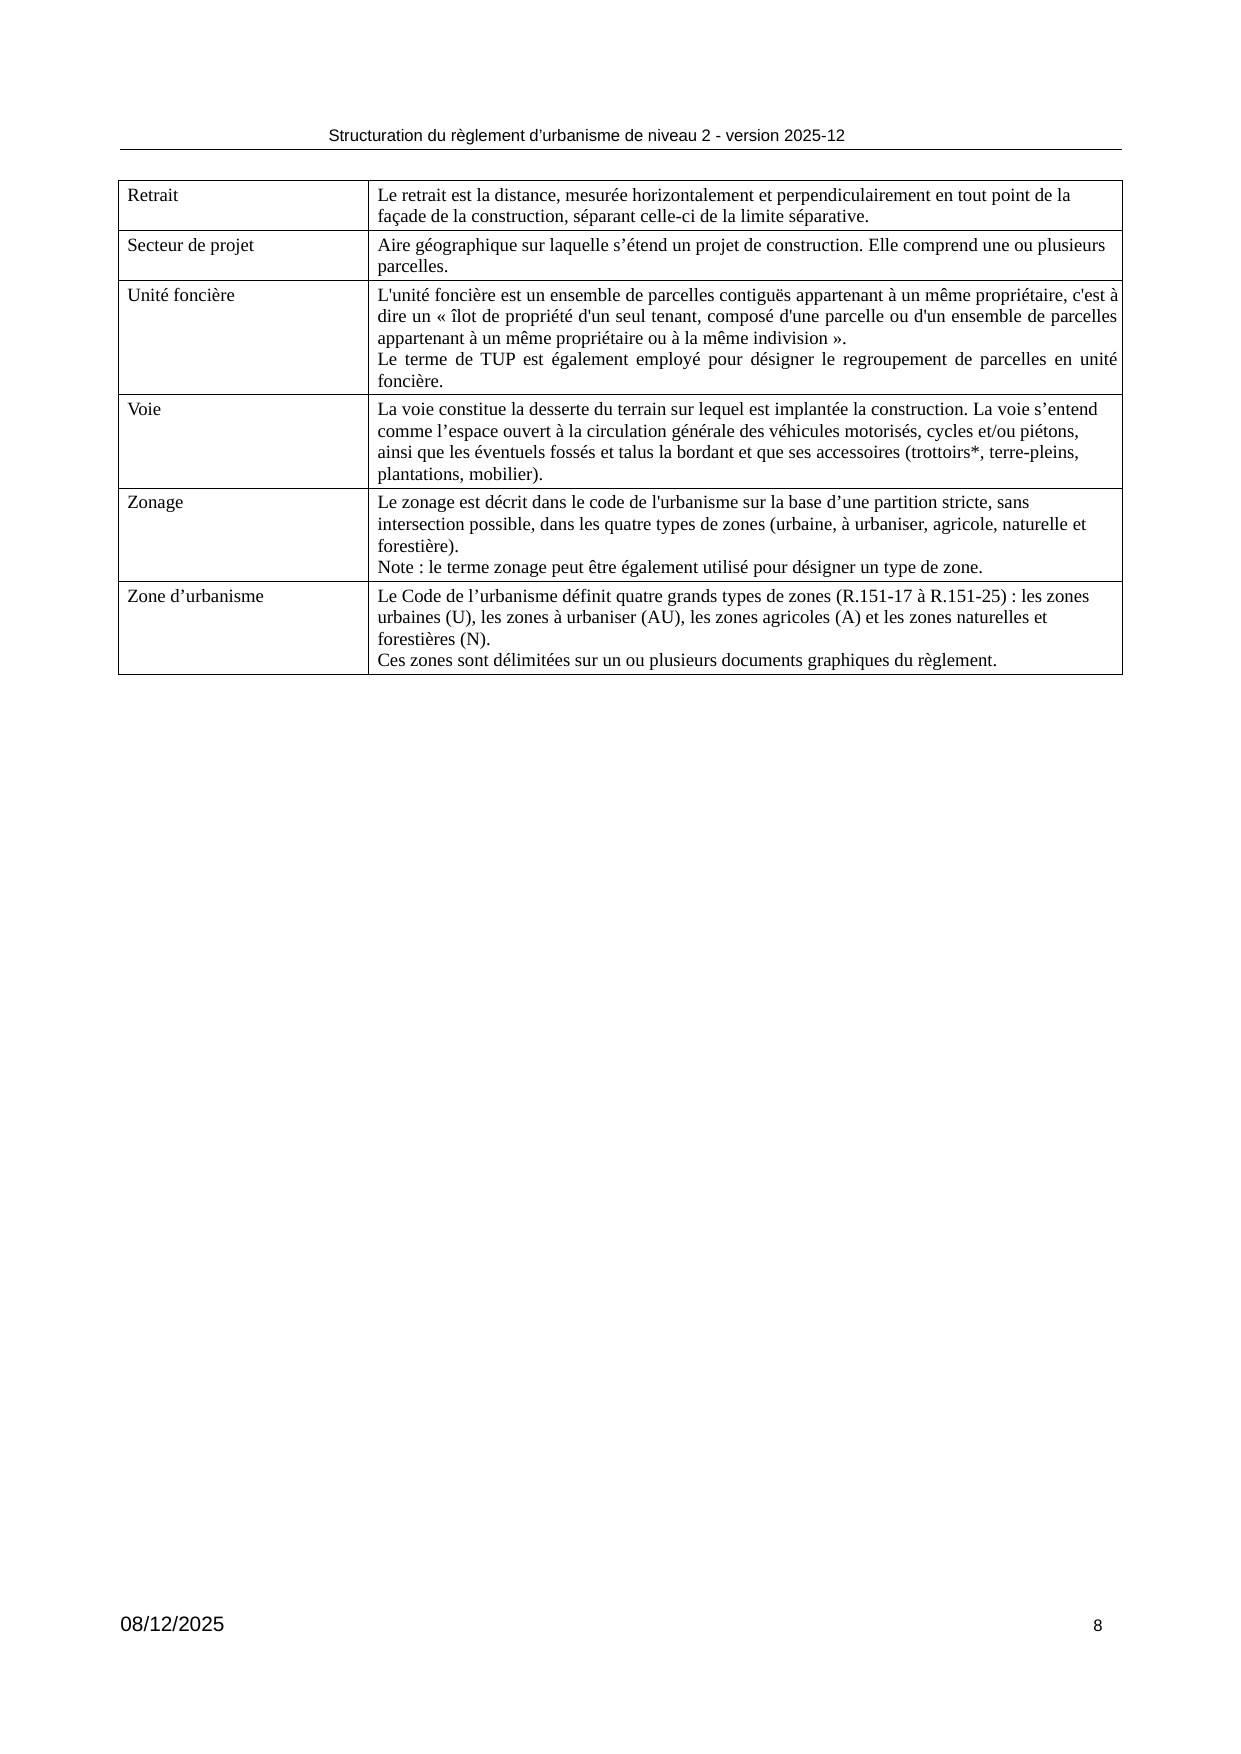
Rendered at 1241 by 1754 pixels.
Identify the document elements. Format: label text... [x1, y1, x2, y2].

table_cell Zonage [119, 489, 368, 581]
table_cell Aire géographique sur laquelle s’étend un projet de construction. Elle comprend une ou plusieurs parcelles. [369, 231, 1122, 280]
table_cell Zone d’urbanisme [119, 582, 368, 674]
table_cell Voie [119, 395, 368, 487]
table_cell Le zonage est décrit dans le code de l'urbanisme sur la base d’une partition stricte, sans intersection possible, dans les quatre types de zones (urbaine, à urbaniser, agricole, naturelle et forestière). Note : le terme zonage peut être également utilisé pour désigner un type de zone. [369, 489, 1122, 581]
table_cell Secteur de projet [119, 231, 368, 280]
table_cell Retrait [119, 181, 368, 230]
table_cell L'unité foncière est un ensemble de parcelles contiguës appartenant à un même propriétaire, c'est à dire un « îlot de propriété d'un seul tenant, composé d'une parcelle ou d'un ensemble de parcelles appartenant à un même propriétaire ou à la même indivision ». Le terme de TUP est également employé pour désigner le regroupement de parcelles en unité foncière. [369, 281, 1122, 394]
table_cell Le Code de l’urbanisme définit quatre grands types de zones (R.151-17 à R.151-25) : les zones urbaines (U), les zones à urbaniser (AU), les zones agricoles (A) et les zones naturelles et forestières (N). Ces zones sont délimitées sur un ou plusieurs documents graphiques du règlement. [369, 582, 1122, 674]
table_cell Unité foncière [119, 281, 368, 394]
table_cell Le retrait est la distance, mesurée horizontalement et perpendiculairement en tout point de la façade de la construction, séparant celle-ci de la limite séparative. [369, 181, 1122, 230]
table_cell La voie constitue la desserte du terrain sur lequel est implantée la construction. La voie s’entend comme l’espace ouvert à la circulation générale des véhicules motorisés, cycles et/ou piétons, ainsi que les éventuels fossés et talus la bordant et que ses accessoires (trottoirs*, terre-pleins, plantations, mobilier). [369, 395, 1122, 487]
